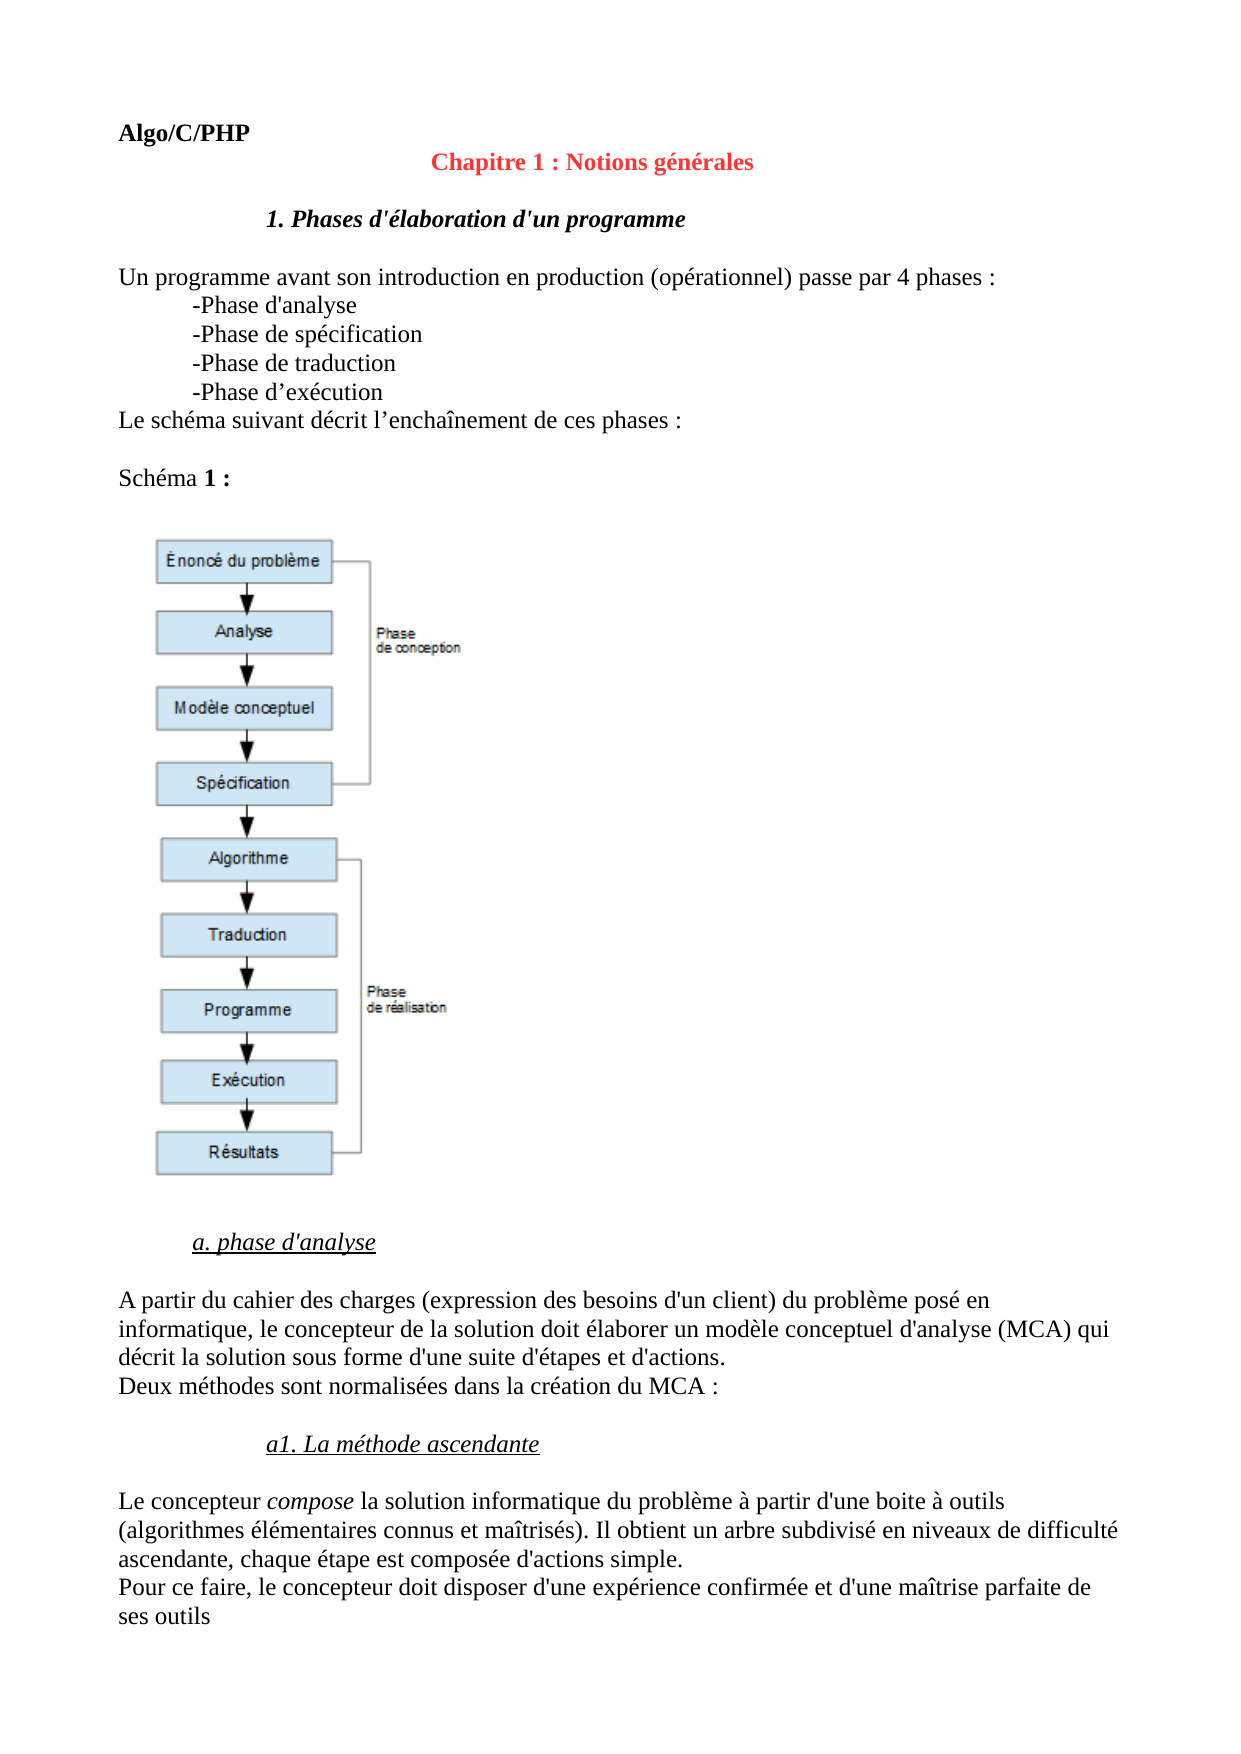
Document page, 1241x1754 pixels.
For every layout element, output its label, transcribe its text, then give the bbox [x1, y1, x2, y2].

text Algo/C/PHP Chapitre 1 : Notions générales 1. Phases d'élaboration d'un programme Un programme avant son introduction en production (opérationnel) passe par 4 phases : -Phase d'analyse -Phase de spécification -Phase de traduction -Phase d’exécution Le schéma suivant décrit l’enchaînement de ces phases : Schéma 1 : a. phase d'analyse A partir du cahier des charges (expression des besoins d'un client) du problème posé en informatique, le concepteur de la solution doit élaborer un modèle conceptuel d'analyse (MCA) qui décrit la solution sous forme d'une suite d'étapes et d'actions. Deux méthodes sont normalisées dans la création du MCA : a1. La méthode ascendante Le concepteur compose la solution informatique du problème à partir d'une boite à outils (algorithmes élémentaires connus et maîtrisés). Il obtient un arbre subdivisé en niveaux de difficulté ascendante, chaque étape est composée d'actions simple. Pour ce faire, le concepteur doit disposer d'une expérience confirmée et d'une maîtrise parfaite de ses outils [118, 118, 1122, 1630]
picture [118, 520, 472, 1199]
